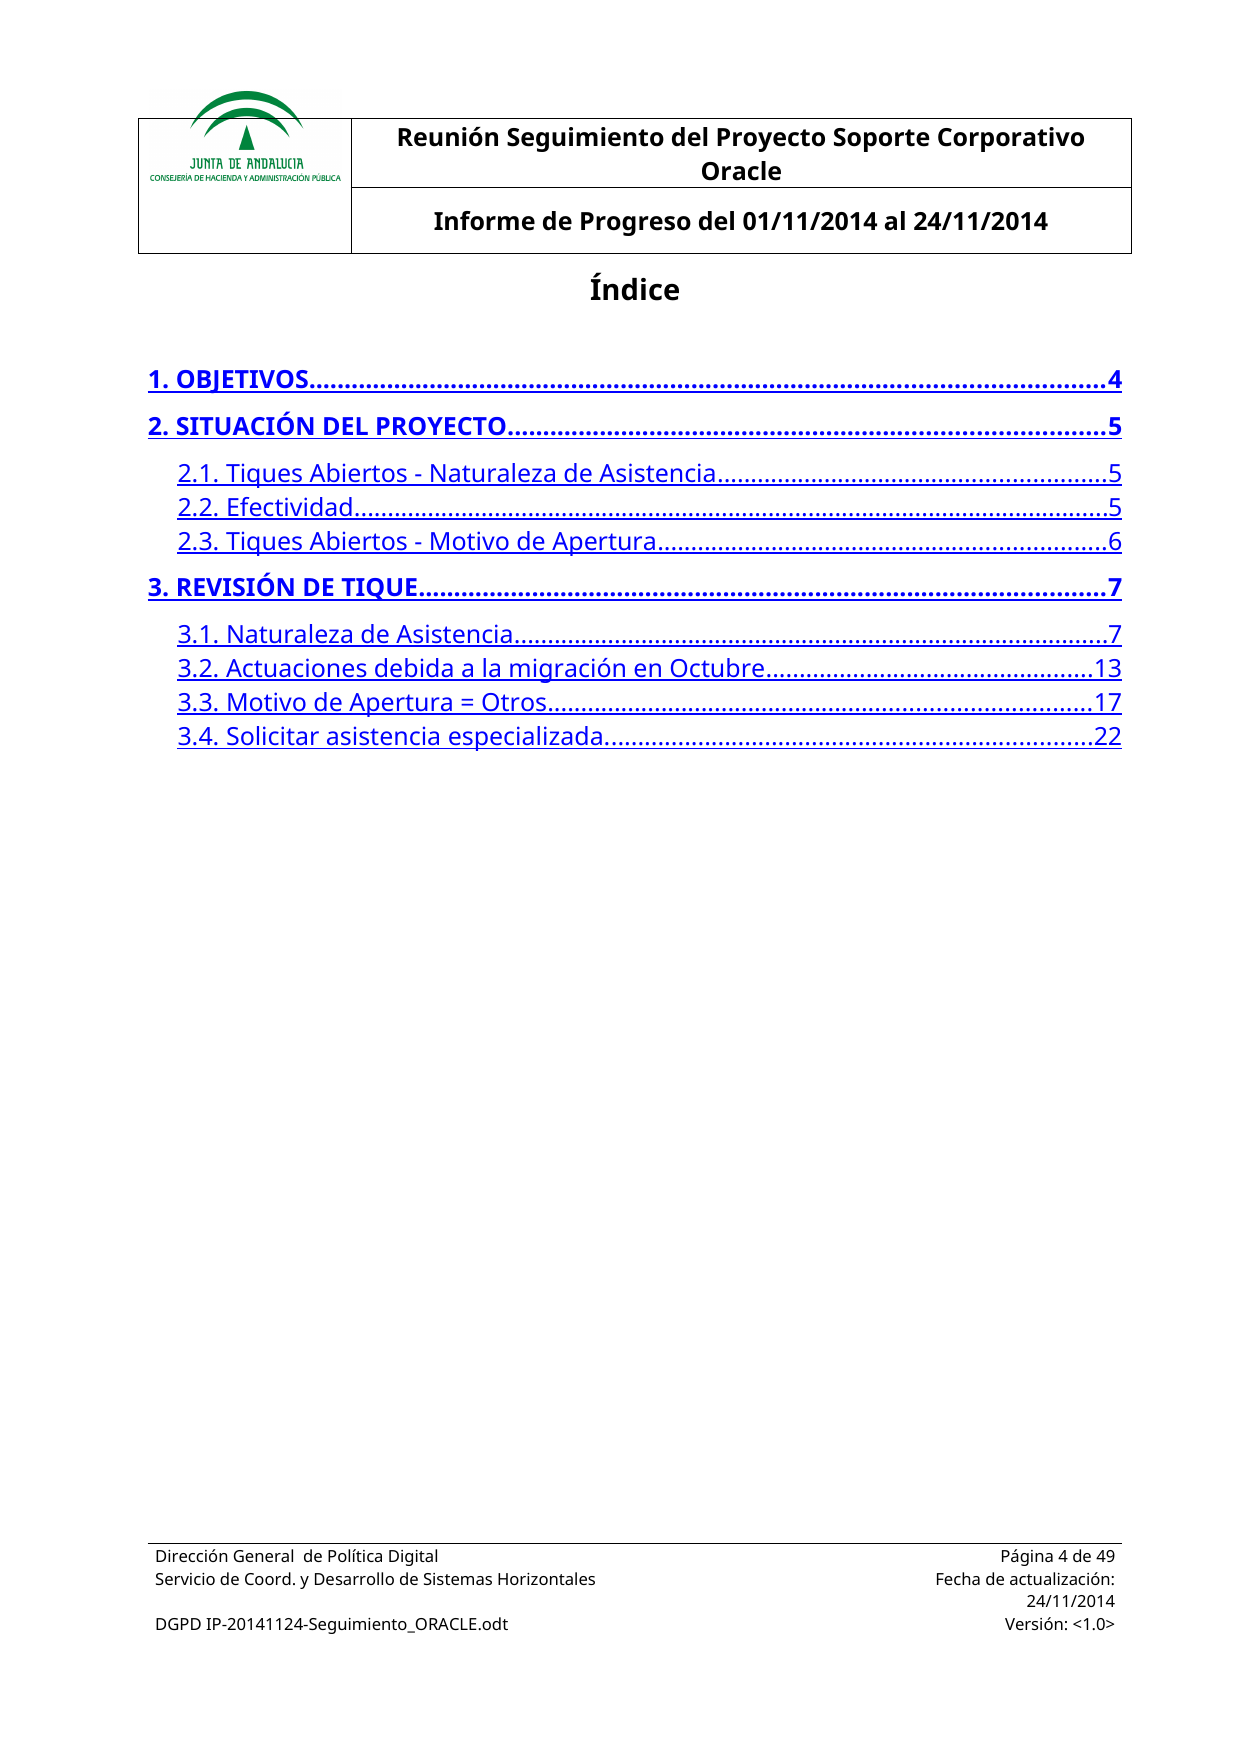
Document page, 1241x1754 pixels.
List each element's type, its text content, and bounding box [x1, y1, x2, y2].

picture [149, 119, 342, 182]
subtitle Índice [148, 270, 1122, 309]
text [177, 647, 1122, 651]
text 3.2. Actuaciones debida a la migración en Octubre 13 [177, 651, 1122, 679]
text [177, 715, 1122, 719]
text 3.4. Solicitar asistencia especializada. 22 [177, 719, 1122, 748]
text [177, 681, 1122, 685]
text 2. Situación del proyecto. 5 [148, 409, 1122, 438]
text [148, 439, 1122, 443]
text 3. Revisión de tique 7 [148, 570, 1122, 599]
text 3.1. Naturaleza de Asistencia 7 [177, 617, 1122, 645]
text [177, 749, 1122, 753]
text 3.3. Motivo de Apertura = Otros 17 [177, 685, 1122, 713]
text 2.3. Tiques Abiertos - Motivo de Apertura 6 [177, 523, 1122, 552]
text 2.1. Tiques Abiertos - Naturaleza de Asistencia 5 [177, 455, 1122, 484]
picture [149, 89, 342, 118]
text 1. Objetivos 4 [148, 362, 1122, 391]
text 2.2. Efectividad 5 [177, 489, 1122, 518]
